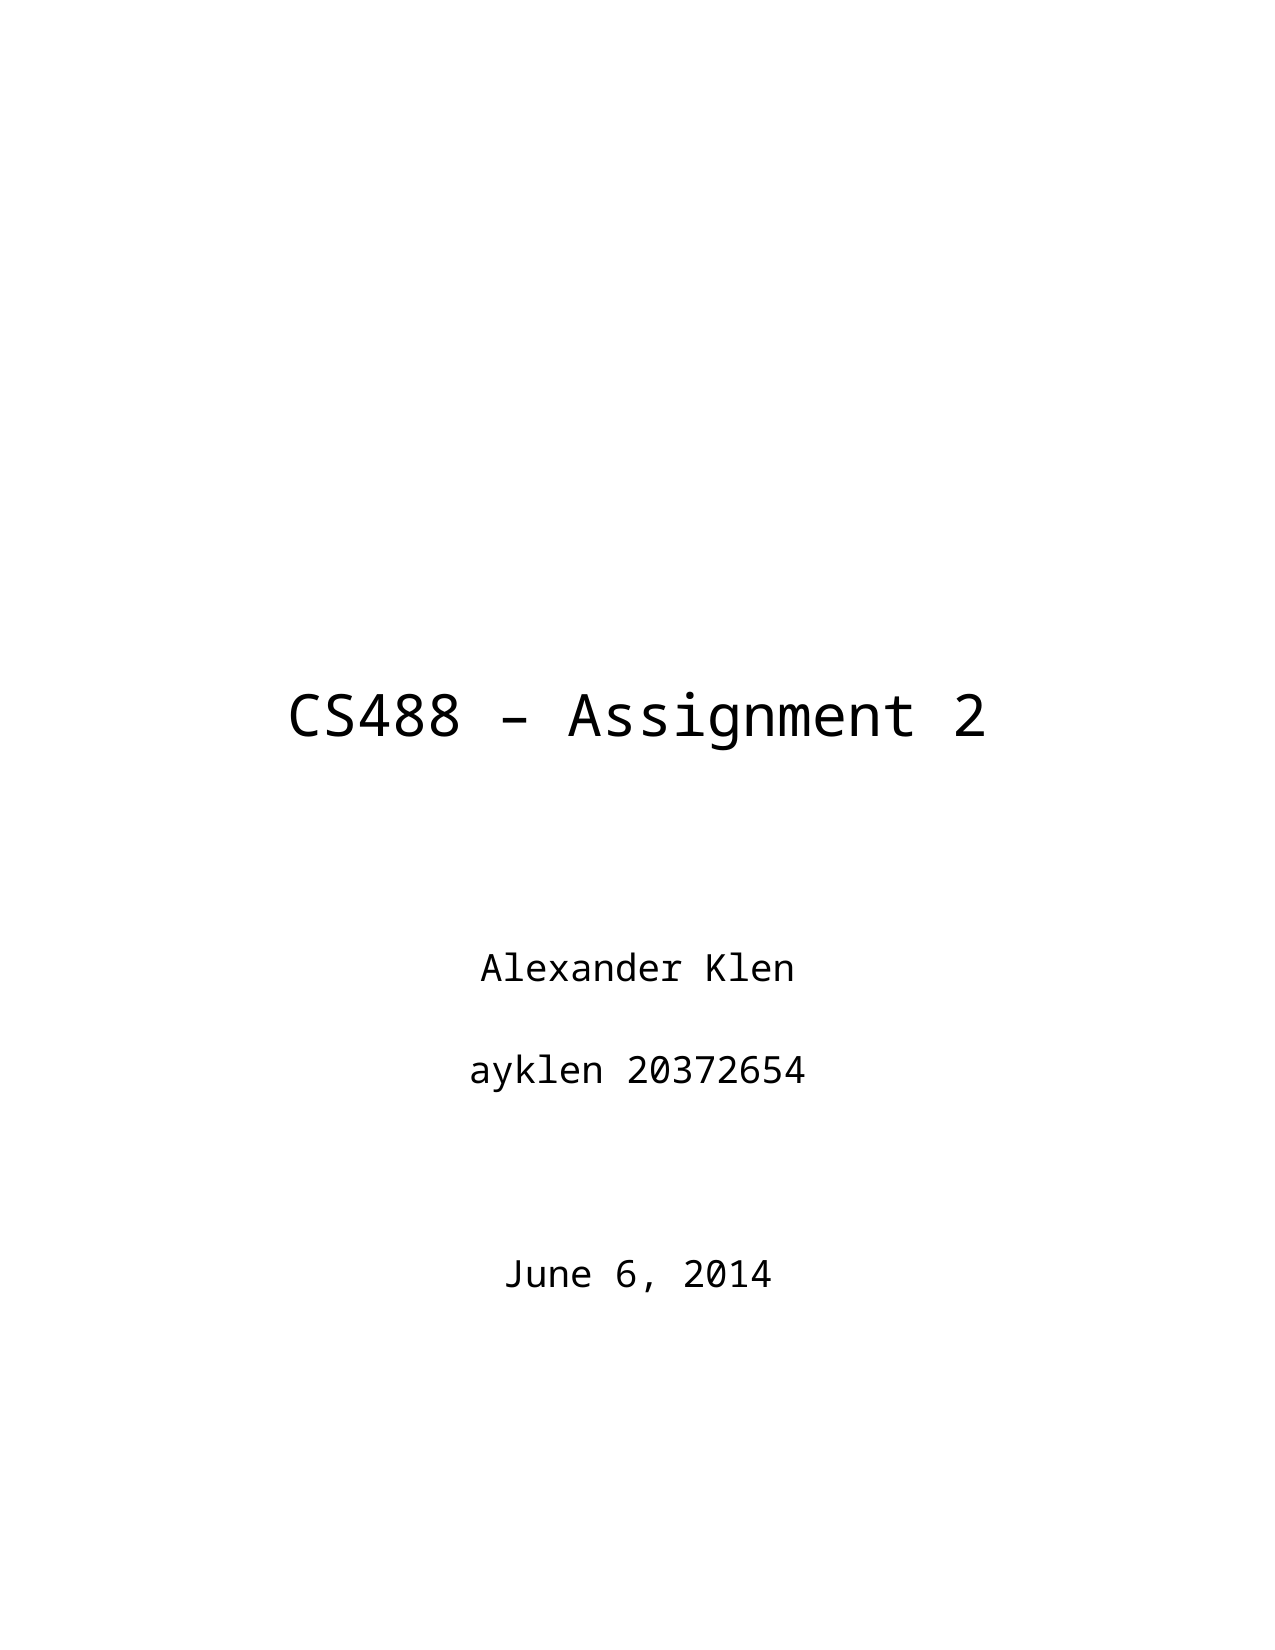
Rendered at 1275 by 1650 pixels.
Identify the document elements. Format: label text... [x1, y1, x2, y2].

text Alexander Klen [118, 941, 1157, 992]
text ayklen 20372654 [118, 1043, 1157, 1094]
text CS488 – Assignment 2 [118, 674, 1157, 754]
text June 6, 2014 [118, 1248, 1157, 1299]
